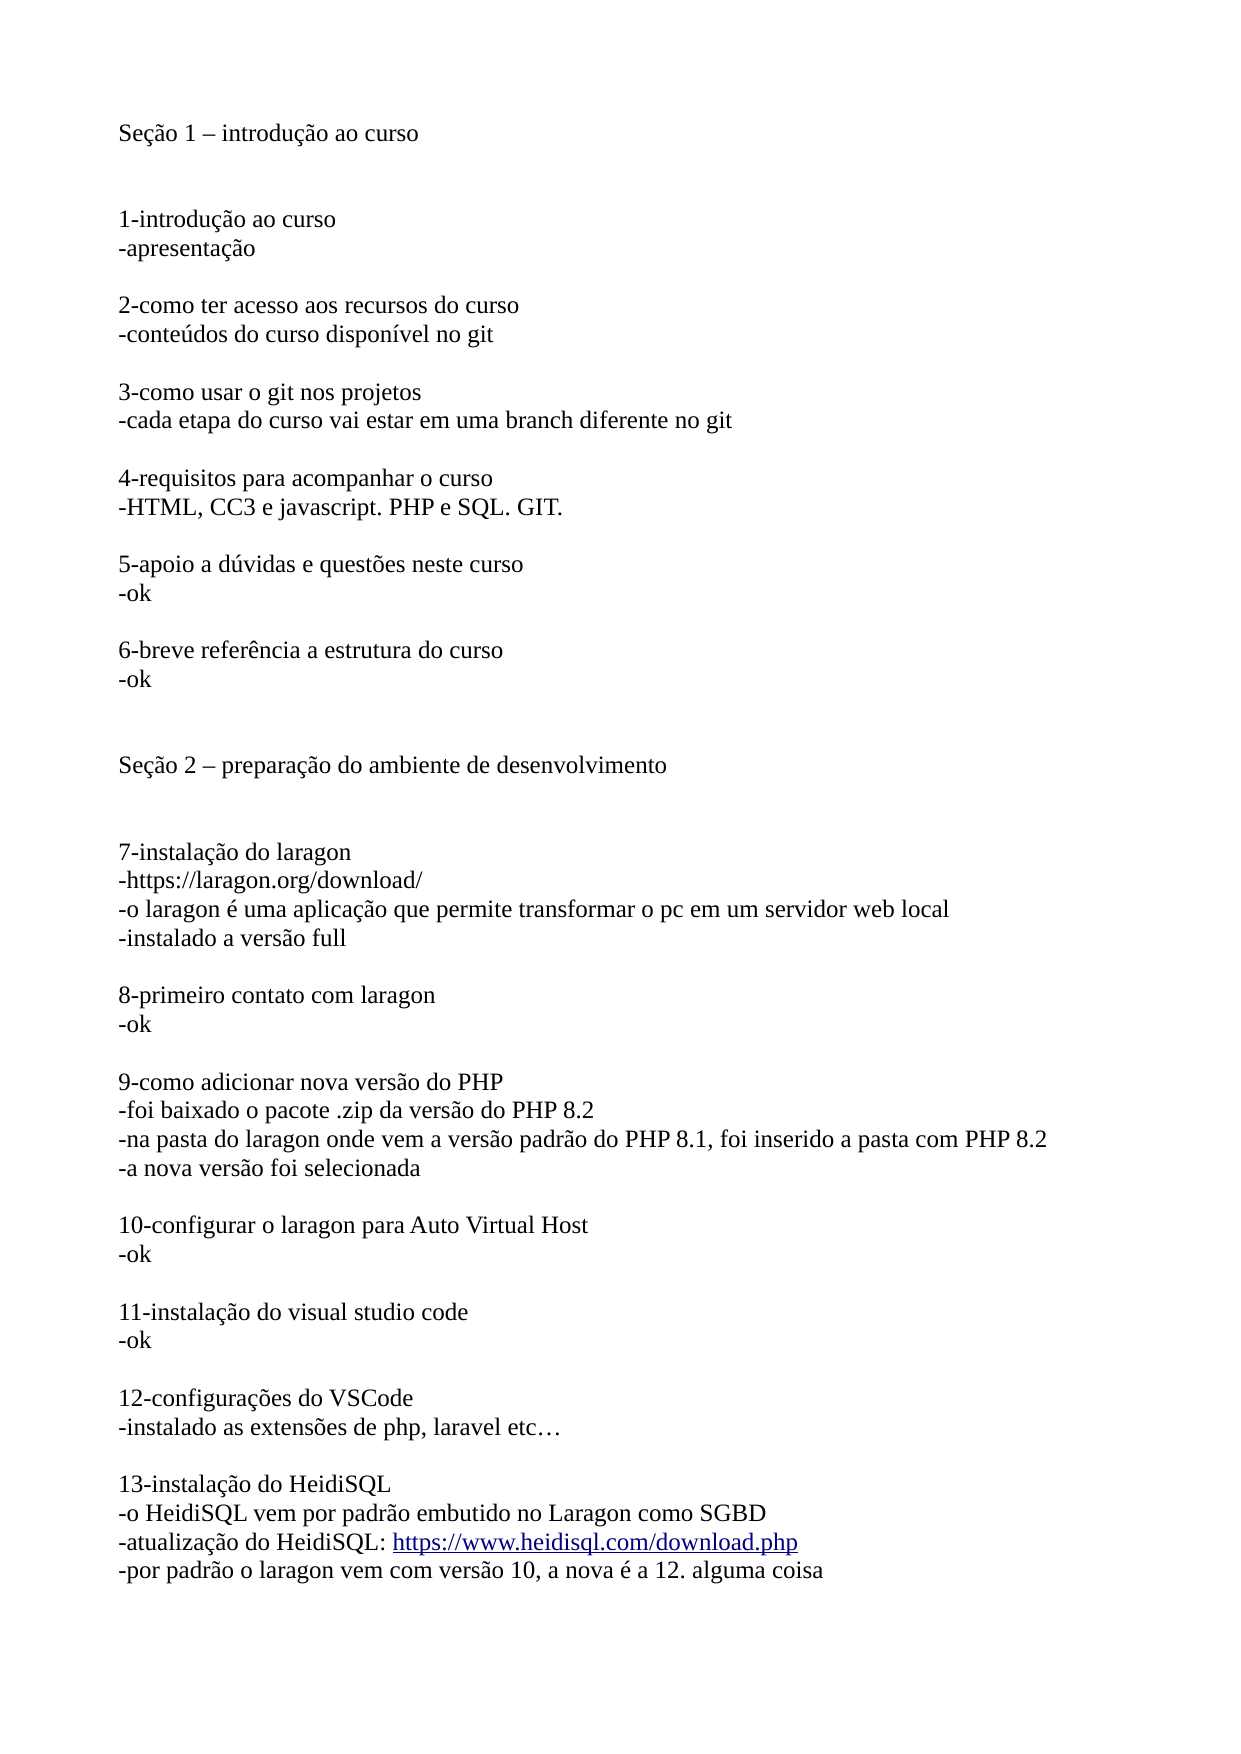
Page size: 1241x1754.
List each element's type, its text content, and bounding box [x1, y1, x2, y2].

text 10-configurar o laragon para Auto Virtual Host [118, 1211, 1122, 1239]
text Seção 1 – introdução ao curso [118, 118, 1122, 147]
text 5-apoio a dúvidas e questões neste curso [118, 549, 1122, 578]
text -ok [118, 578, 1122, 607]
text 13-instalação do HeidiSQL [118, 1469, 1122, 1498]
text -ok [118, 1326, 1122, 1354]
text 1-introdução ao curso [118, 204, 1122, 233]
text 7-instalação do laragon [118, 837, 1122, 866]
text -ok [118, 1009, 1122, 1038]
text -instalado as extensões de php, laravel etc… [118, 1412, 1122, 1441]
text 8-primeiro contato com laragon [118, 981, 1122, 1009]
text -ok [118, 1239, 1122, 1268]
text -https://laragon.org/download/ [118, 866, 1122, 894]
text 9-como adicionar nova versão do PHP [118, 1067, 1122, 1096]
text -o HeidiSQL vem por padrão embutido no Laragon como SGBD [118, 1498, 1122, 1527]
text -apresentação [118, 233, 1122, 262]
text -o laragon é uma aplicação que permite transformar o pc em um servidor web local [118, 894, 1122, 923]
text -conteúdos do curso disponível no git [118, 319, 1122, 348]
text -a nova versão foi selecionada [118, 1153, 1122, 1182]
text 11-instalação do visual studio code [118, 1297, 1122, 1326]
text -cada etapa do curso vai estar em uma branch diferente no git [118, 406, 1122, 434]
text -atualização do HeidiSQL: https://www.heidisql.com/download.php [118, 1527, 1122, 1556]
text -instalado a versão full [118, 923, 1122, 952]
text 3-como usar o git nos projetos [118, 377, 1122, 406]
text Seção 2 – preparação do ambiente de desenvolvimento [118, 751, 1122, 779]
text -na pasta do laragon onde vem a versão padrão do PHP 8.1, foi inserido a pasta com PHP 8.2 [118, 1124, 1122, 1153]
text 6-breve referência a estrutura do curso [118, 636, 1122, 664]
text -foi baixado o pacote .zip da versão do PHP 8.2 [118, 1096, 1122, 1124]
text 2-como ter acesso aos recursos do curso [118, 291, 1122, 319]
text -ok [118, 664, 1122, 693]
text -por padrão o laragon vem com versão 10, a nova é a 12. alguma coisa [118, 1556, 1122, 1584]
text 12-configurações do VSCode [118, 1383, 1122, 1412]
text -HTML, CC3 e javascript. PHP e SQL. GIT. [118, 492, 1122, 521]
text 4-requisitos para acompanhar o curso [118, 463, 1122, 492]
